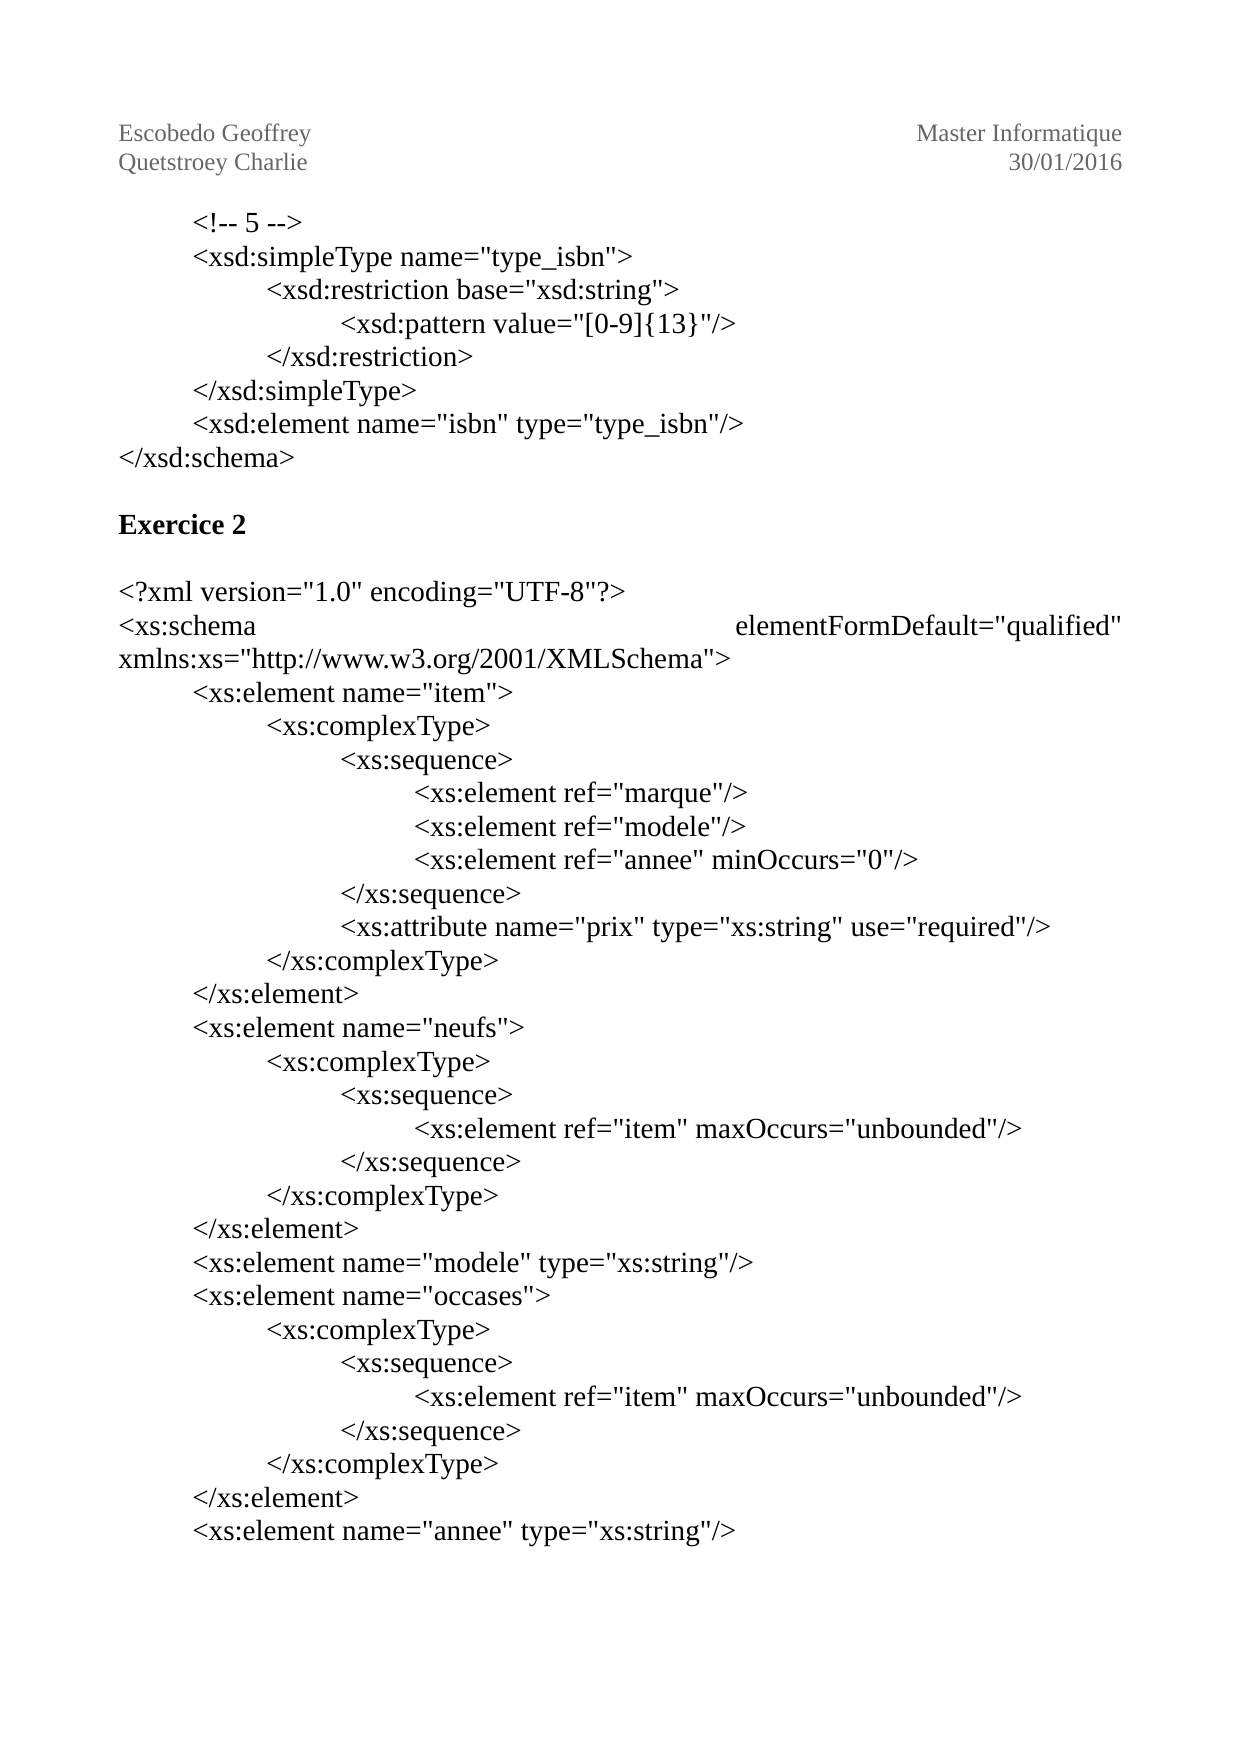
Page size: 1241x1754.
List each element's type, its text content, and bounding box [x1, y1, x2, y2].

text <xs:element ref="marque"/> [118, 775, 1122, 809]
text </xs:sequence> [118, 876, 1122, 909]
text <xs:complexType> [118, 708, 1122, 742]
text <xs:element name="neufs"> [118, 1010, 1122, 1044]
text <xs:element name="occases"> [118, 1278, 1122, 1312]
text </xs:sequence> [118, 1413, 1122, 1446]
text <!-- 5 --> [118, 205, 1122, 239]
text <xs:schema elementFormDefault="qualified" xmlns:xs="http://www.w3.org/2001/XMLSchema"> [118, 608, 1122, 675]
text </xs:element> [118, 1211, 1122, 1245]
text <xs:element ref="item" maxOccurs="unbounded"/> [118, 1379, 1122, 1413]
text </xs:element> [118, 977, 1122, 1010]
text <?xml version="1.0" encoding="UTF-8"?> [118, 574, 1122, 608]
text <xs:element ref="item" maxOccurs="unbounded"/> [118, 1111, 1122, 1144]
text </xs:complexType> [118, 943, 1122, 977]
text </xs:complexType> [118, 1446, 1122, 1480]
text <xs:complexType> [118, 1044, 1122, 1077]
text </xsd:schema> [118, 440, 1122, 473]
text <xs:sequence> [118, 1346, 1122, 1379]
text <xs:sequence> [118, 1077, 1122, 1111]
text <xsd:restriction base="xsd:string"> [118, 272, 1122, 306]
text <xs:complexType> [118, 1312, 1122, 1346]
text <xs:element ref="annee" minOccurs="0"/> [118, 842, 1122, 876]
text <xs:element name="annee" type="xs:string"/> [118, 1513, 1122, 1547]
text </xs:complexType> [118, 1178, 1122, 1211]
text Exercice 2 [118, 507, 1122, 541]
text <xs:element ref="modele"/> [118, 809, 1122, 842]
text <xsd:pattern value="[0-9]{13}"/> [118, 306, 1122, 339]
text <xsd:element name="isbn" type="type_isbn"/> [118, 406, 1122, 440]
text <xs:attribute name="prix" type="xs:string" use="required"/> [118, 909, 1122, 943]
text <xs:element name="modele" type="xs:string"/> [118, 1245, 1122, 1278]
text </xsd:simpleType> [118, 373, 1122, 406]
text <xsd:simpleType name="type_isbn"> [118, 239, 1122, 272]
text </xs:sequence> [118, 1144, 1122, 1178]
text </xs:element> [118, 1480, 1122, 1513]
text <xs:element name="item"> [118, 675, 1122, 708]
text </xsd:restriction> [118, 339, 1122, 373]
text <xs:sequence> [118, 742, 1122, 775]
